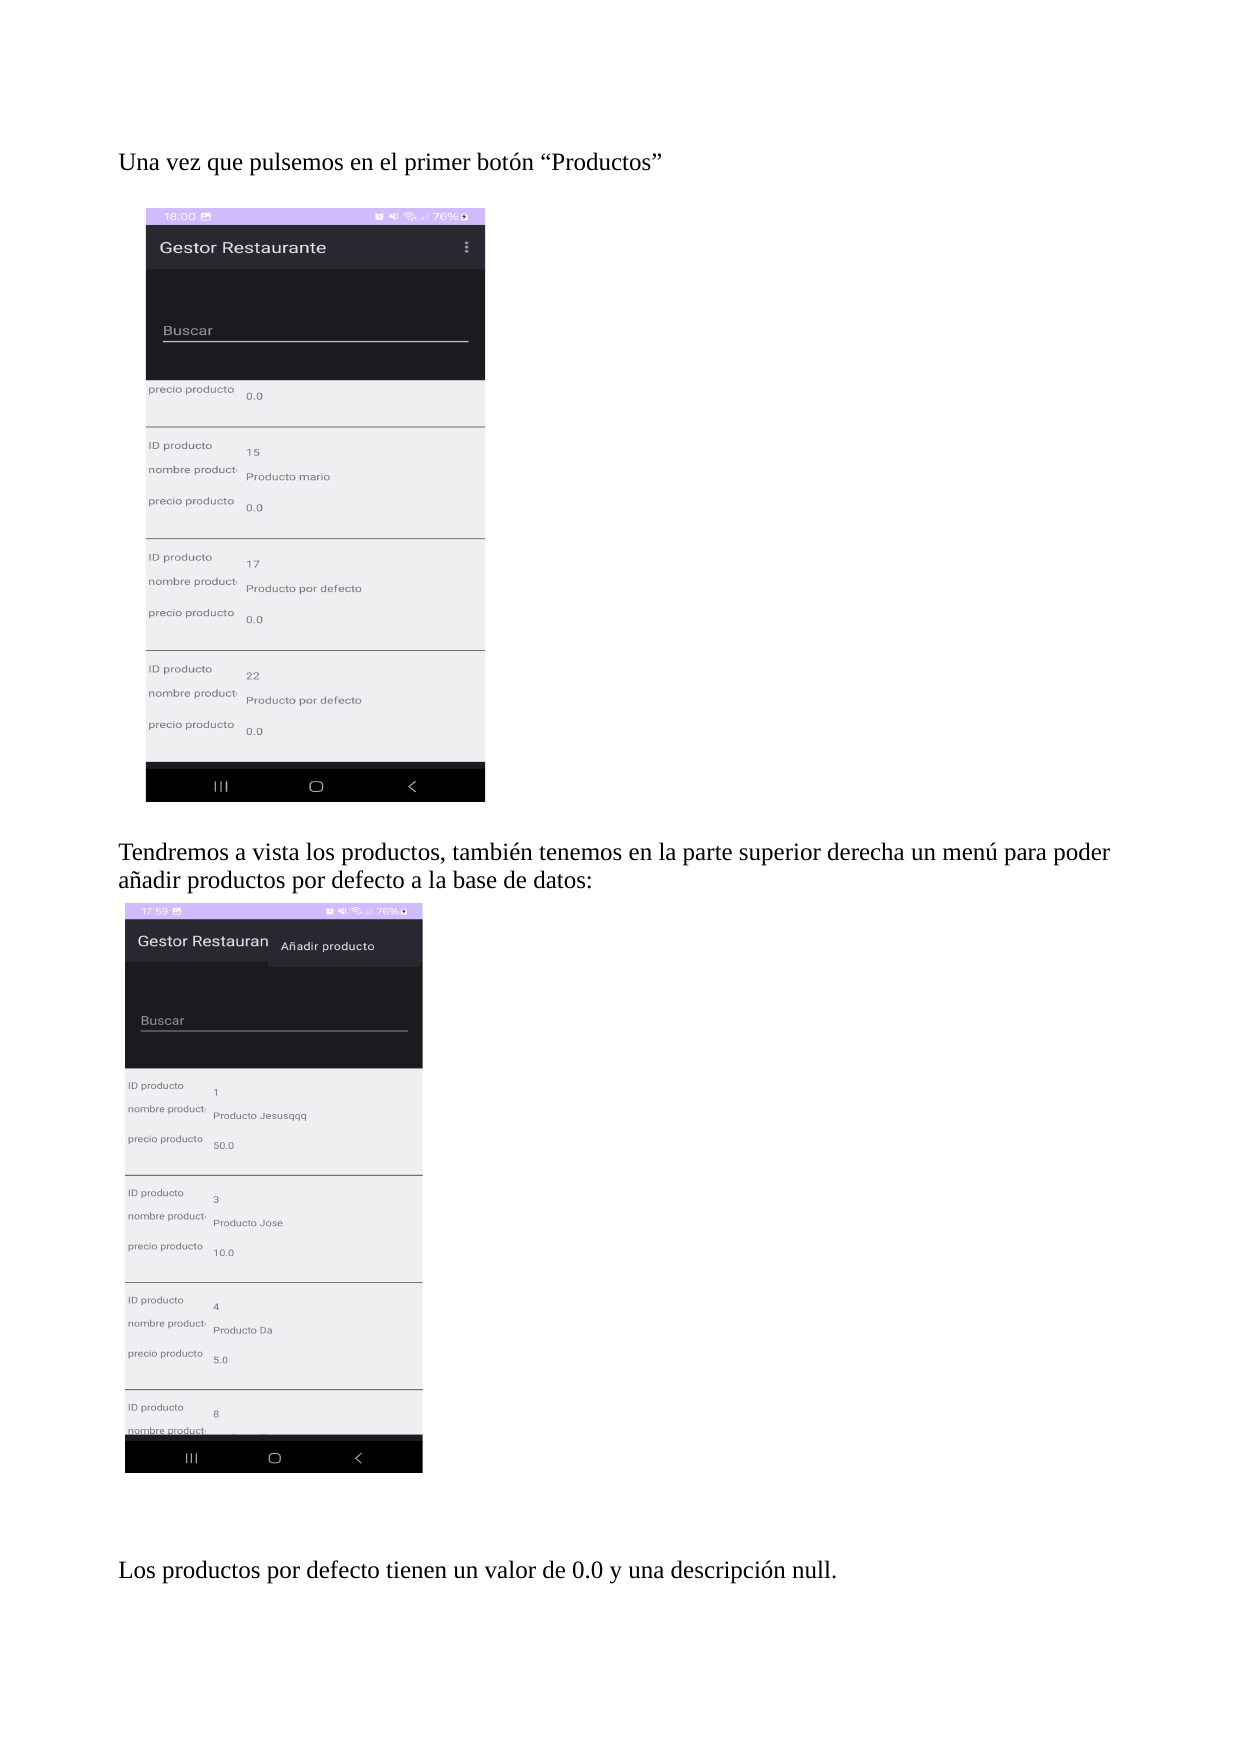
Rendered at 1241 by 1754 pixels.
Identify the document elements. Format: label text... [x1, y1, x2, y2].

text Los productos por defecto tienen un valor de 0.0 y una descripción null. [118, 1556, 1122, 1584]
text Una vez que pulsemos en el primer botón “Productos” [118, 147, 1122, 176]
picture [125, 903, 423, 1473]
picture [145, 208, 486, 802]
text Tendremos a vista los productos, también tenemos en la parte superior derecha un menú para poder añadir productos por defecto a la base de datos: [118, 837, 1122, 894]
